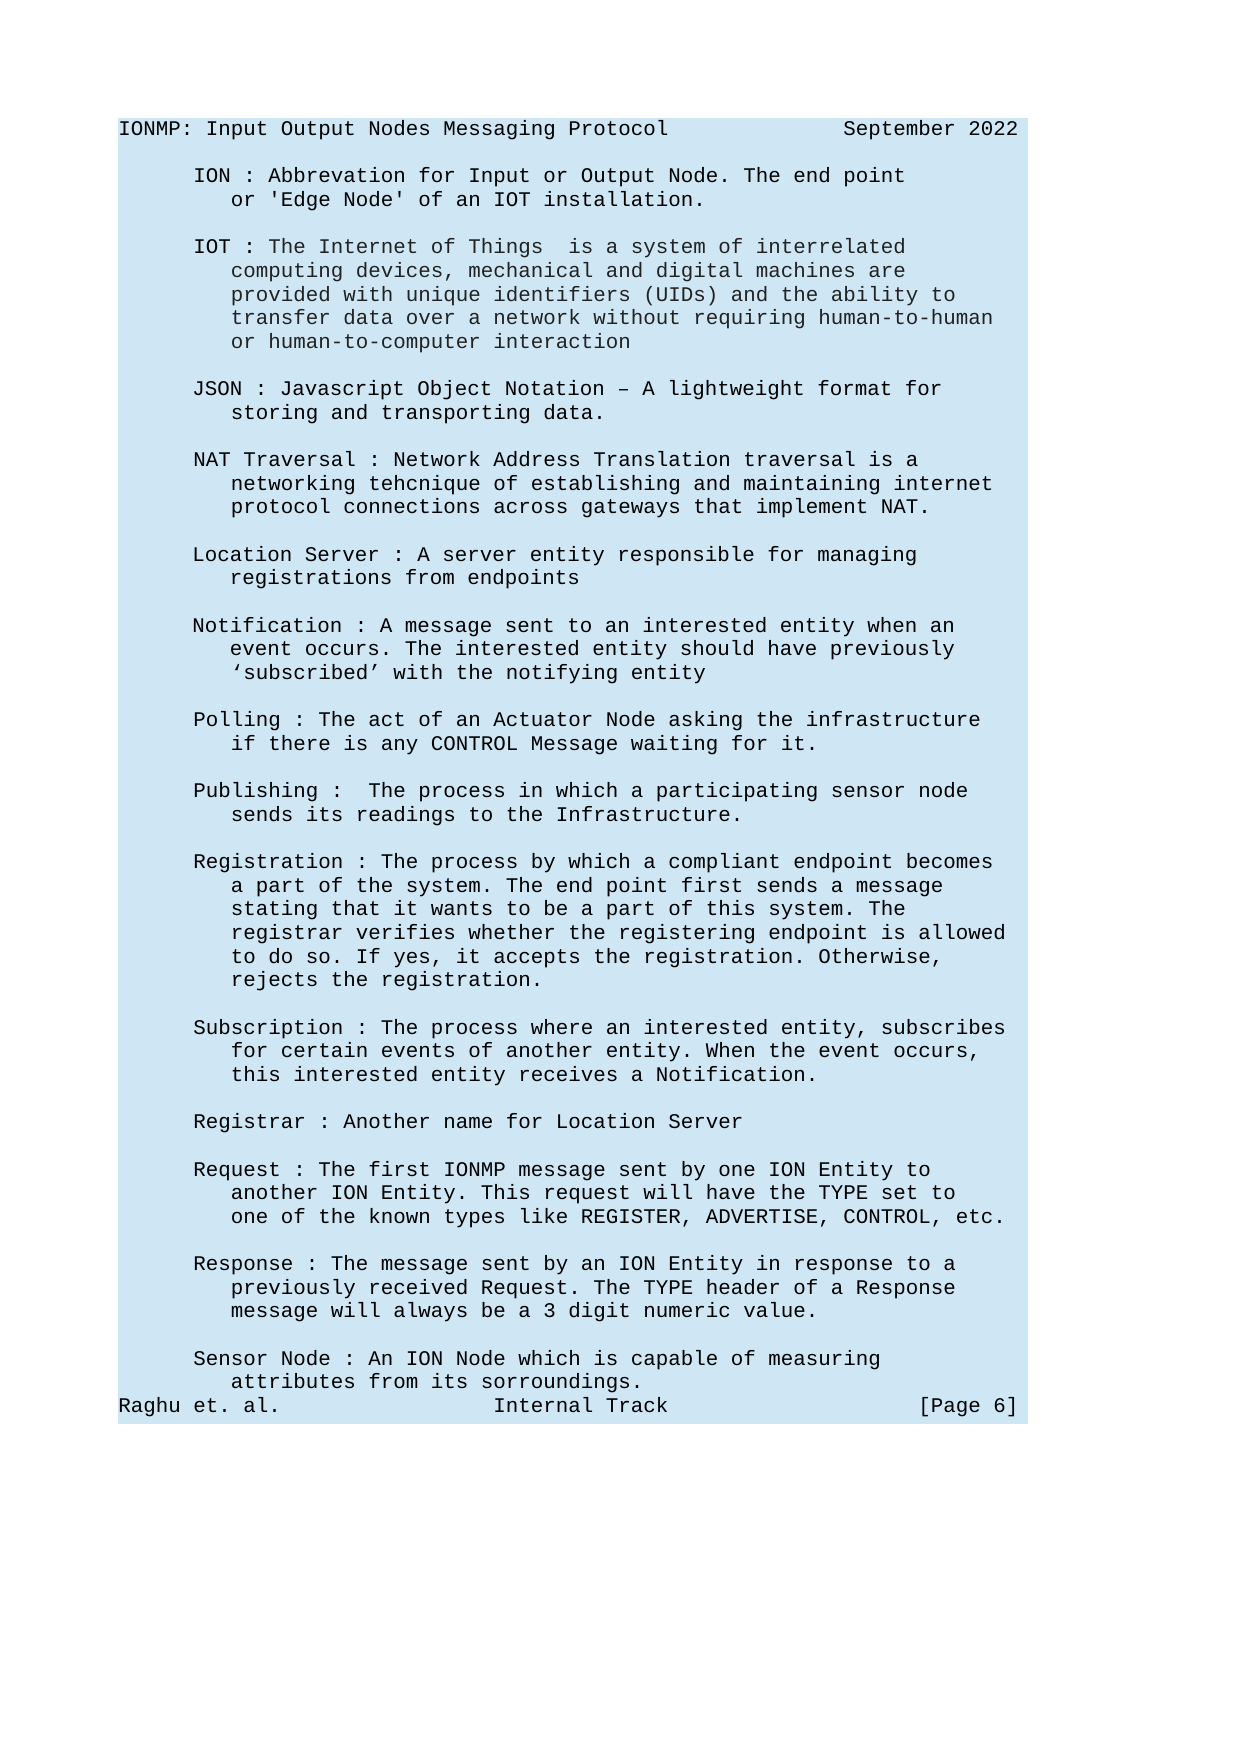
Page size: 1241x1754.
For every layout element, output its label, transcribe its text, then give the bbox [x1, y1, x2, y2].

text sends its readings to the Infrastructure. [118, 804, 1028, 827]
text Notification : A message sent to an interested entity when an event occurs. The interested entity should have previously ‘subscribed’ with the notifying entity [118, 615, 1028, 686]
text Response : The message sent by an ION Entity in response to a previously received Request. The TYPE header of a Response message will always be a 3 digit numeric value. [118, 1253, 1028, 1324]
text Registration : The process by which a compliant endpoint becomes a part of the system. The end point first sends a message stating that it wants to be a part of this system. The registrar verifies whether the registering endpoint is allowed to do so. If yes, it accepts the registration. Otherwise, [118, 851, 1028, 969]
text IOT : The Internet of Things is a system of interrelated computing devices, mechanical and digital machines are provided with unique identifiers (UIDs) and the ability to transfer data over a network without requiring human-to-human or human-to-computer interaction [118, 236, 1028, 354]
text Subscription : The process where an interested entity, subscribes for certain events of another entity. When the event occurs, this interested entity receives a Notification. [118, 1017, 1028, 1088]
text Registrar : Another name for Location Server [118, 1111, 1028, 1135]
text ION : Abbrevation for Input or Output Node. The end point [118, 165, 1028, 189]
text Publishing : The process in which a participating sensor node [118, 780, 1028, 804]
text NAT Traversal : Network Address Translation traversal is a networking tehcnique of establishing and maintaining internet protocol connections across gateways that implement NAT. [118, 449, 1028, 520]
text IONMP: Input Output Nodes Messaging Protocol September 2022 [118, 118, 1028, 142]
text Sensor Node : An ION Node which is capable of measuring attributes from its sorroundings. [118, 1348, 1028, 1395]
text or 'Edge Node' of an IOT installation. [118, 189, 1028, 213]
text Request : The first IONMP message sent by one ION Entity to another ION Entity. This request will have the TYPE set to one of the known types like REGISTER, ADVERTISE, CONTROL, etc. [118, 1158, 1028, 1229]
text Raghu et. al. Internal Track [Page 6] [118, 1395, 1028, 1419]
text Location Server : A server entity responsible for managing registrations from endpoints [118, 544, 1028, 591]
text rejects the registration. [118, 969, 1028, 993]
text Polling : The act of an Actuator Node asking the infrastructure if there is any CONTROL Message waiting for it. [118, 709, 1028, 757]
text JSON : Javascript Object Notation – A lightweight format for storing and transporting data. [118, 378, 1028, 426]
